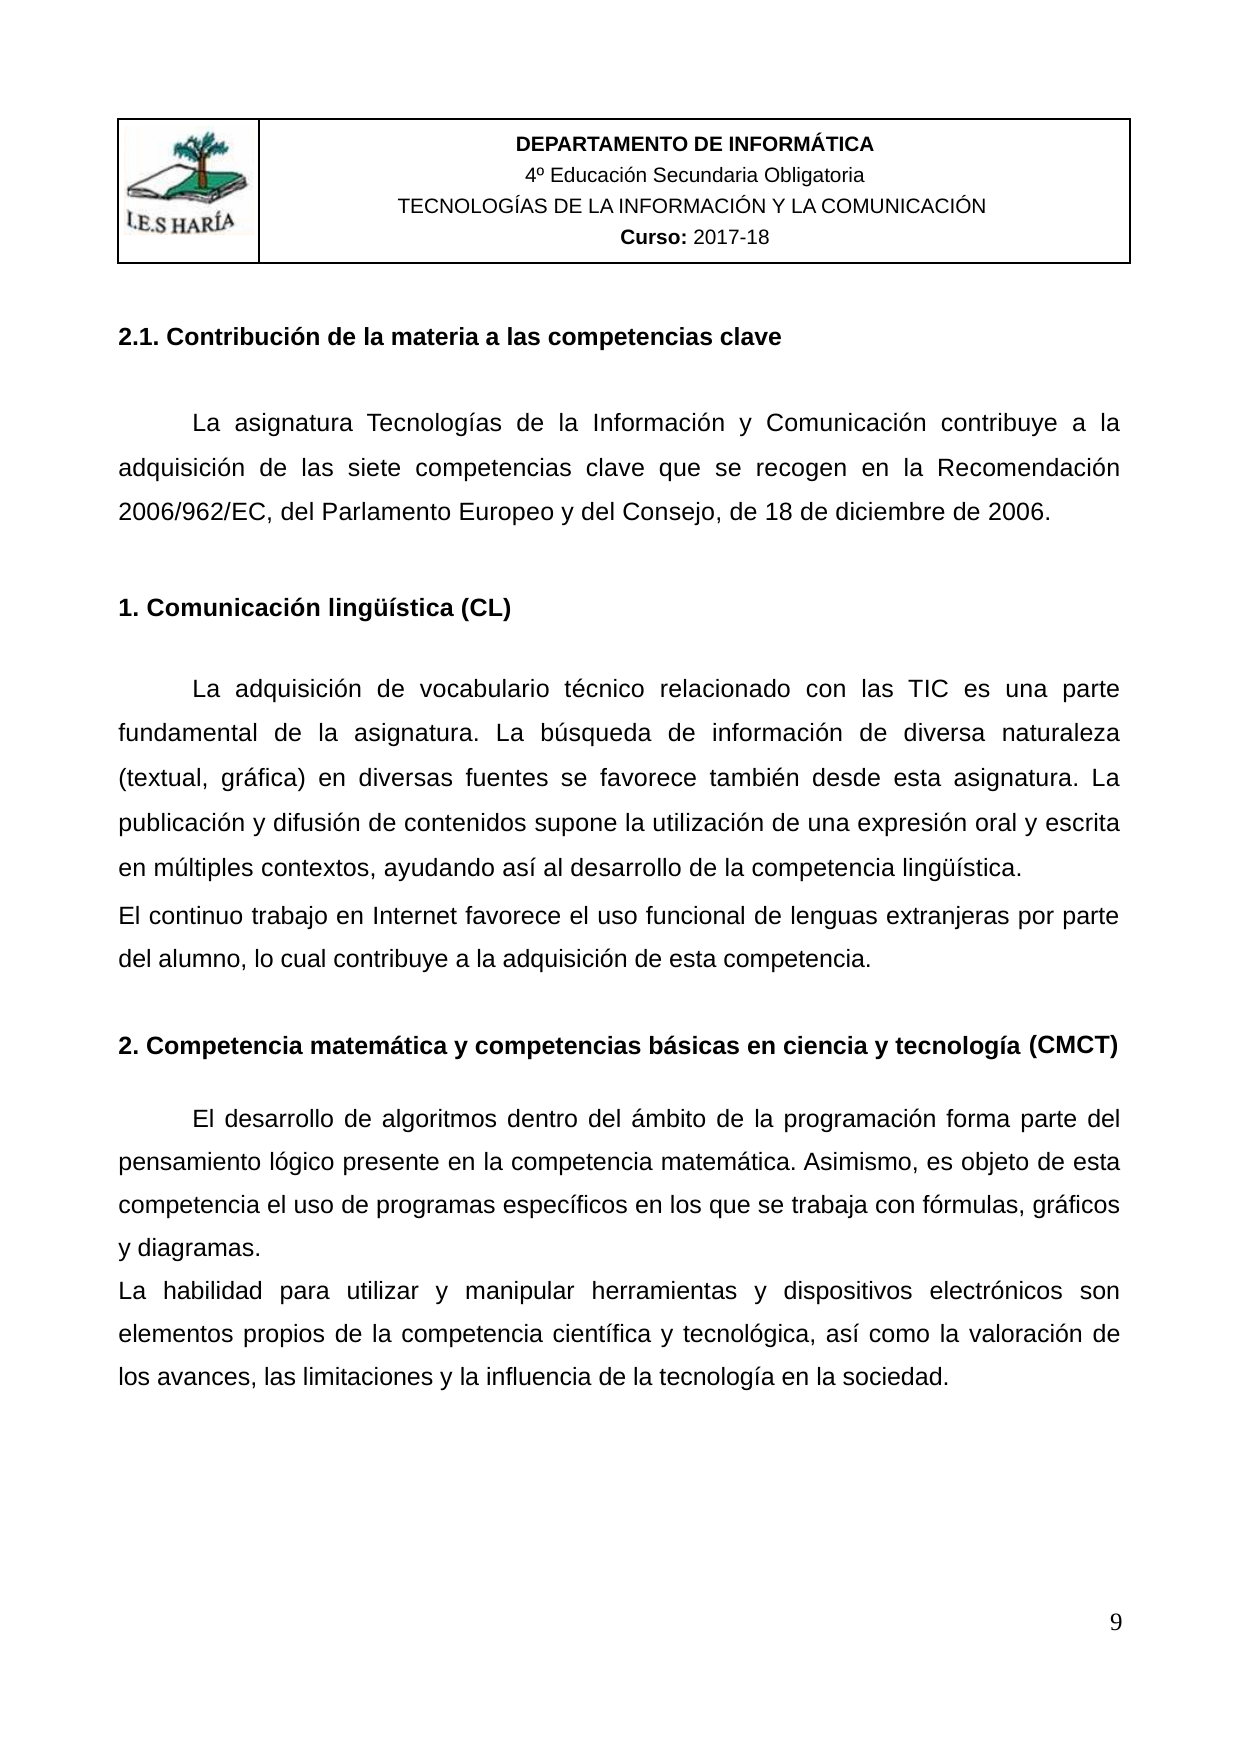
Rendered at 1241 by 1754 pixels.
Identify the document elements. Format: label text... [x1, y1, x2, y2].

text La asignatura Tecnologías de la Información y Comunicación contribuye a la adquisición de las siete competencias clave que se recogen en la Recomendación 2006/962/EC, del Parlamento Europeo y del Consejo, de 18 de diciembre de 2006. [118, 408, 1122, 527]
text 1. Comunicación lingüística (CL) [118, 593, 1122, 623]
picture [123, 126, 254, 235]
text El continuo trabajo en Internet favorece el uso funcional de lenguas extranjeras por parte del alumno, lo cual contribuye a la adquisición de esta competencia. [118, 901, 1122, 972]
text 2. Competencia matemática y competencias básicas en ciencia y tecnología (CMCT) [118, 1030, 1122, 1060]
text La habilidad para utilizar y manipular herramientas y dispositivos electrónicos son elementos propios de la competencia científica y tecnológica, así como la valoración de los avances, las limitaciones y la influencia de la tecnología en la sociedad. [118, 1276, 1122, 1391]
text El desarrollo de algoritmos dentro del ámbito de la programación forma parte del pensamiento lógico presente en la competencia matemática. Asimismo, es objeto de esta competencia el uso de programas específicos en los que se trabaja con fórmulas, gráficos y diagramas. [118, 1103, 1122, 1262]
subtitle 2.1. Contribución de la materia a las competencias clave [118, 322, 1122, 351]
text La adquisición de vocabulario técnico relacionado con las TIC es una parte fundamental de la asignatura. La búsqueda de información de diversa naturaleza (textual, gráfica) en diversas fuentes se favorece también desde esta asignatura. La publicación y difusión de contenidos supone la utilización de una expresión oral y escrita en múltiples contextos, ayudando así al desarrollo de la competencia lingüística. [118, 674, 1122, 883]
